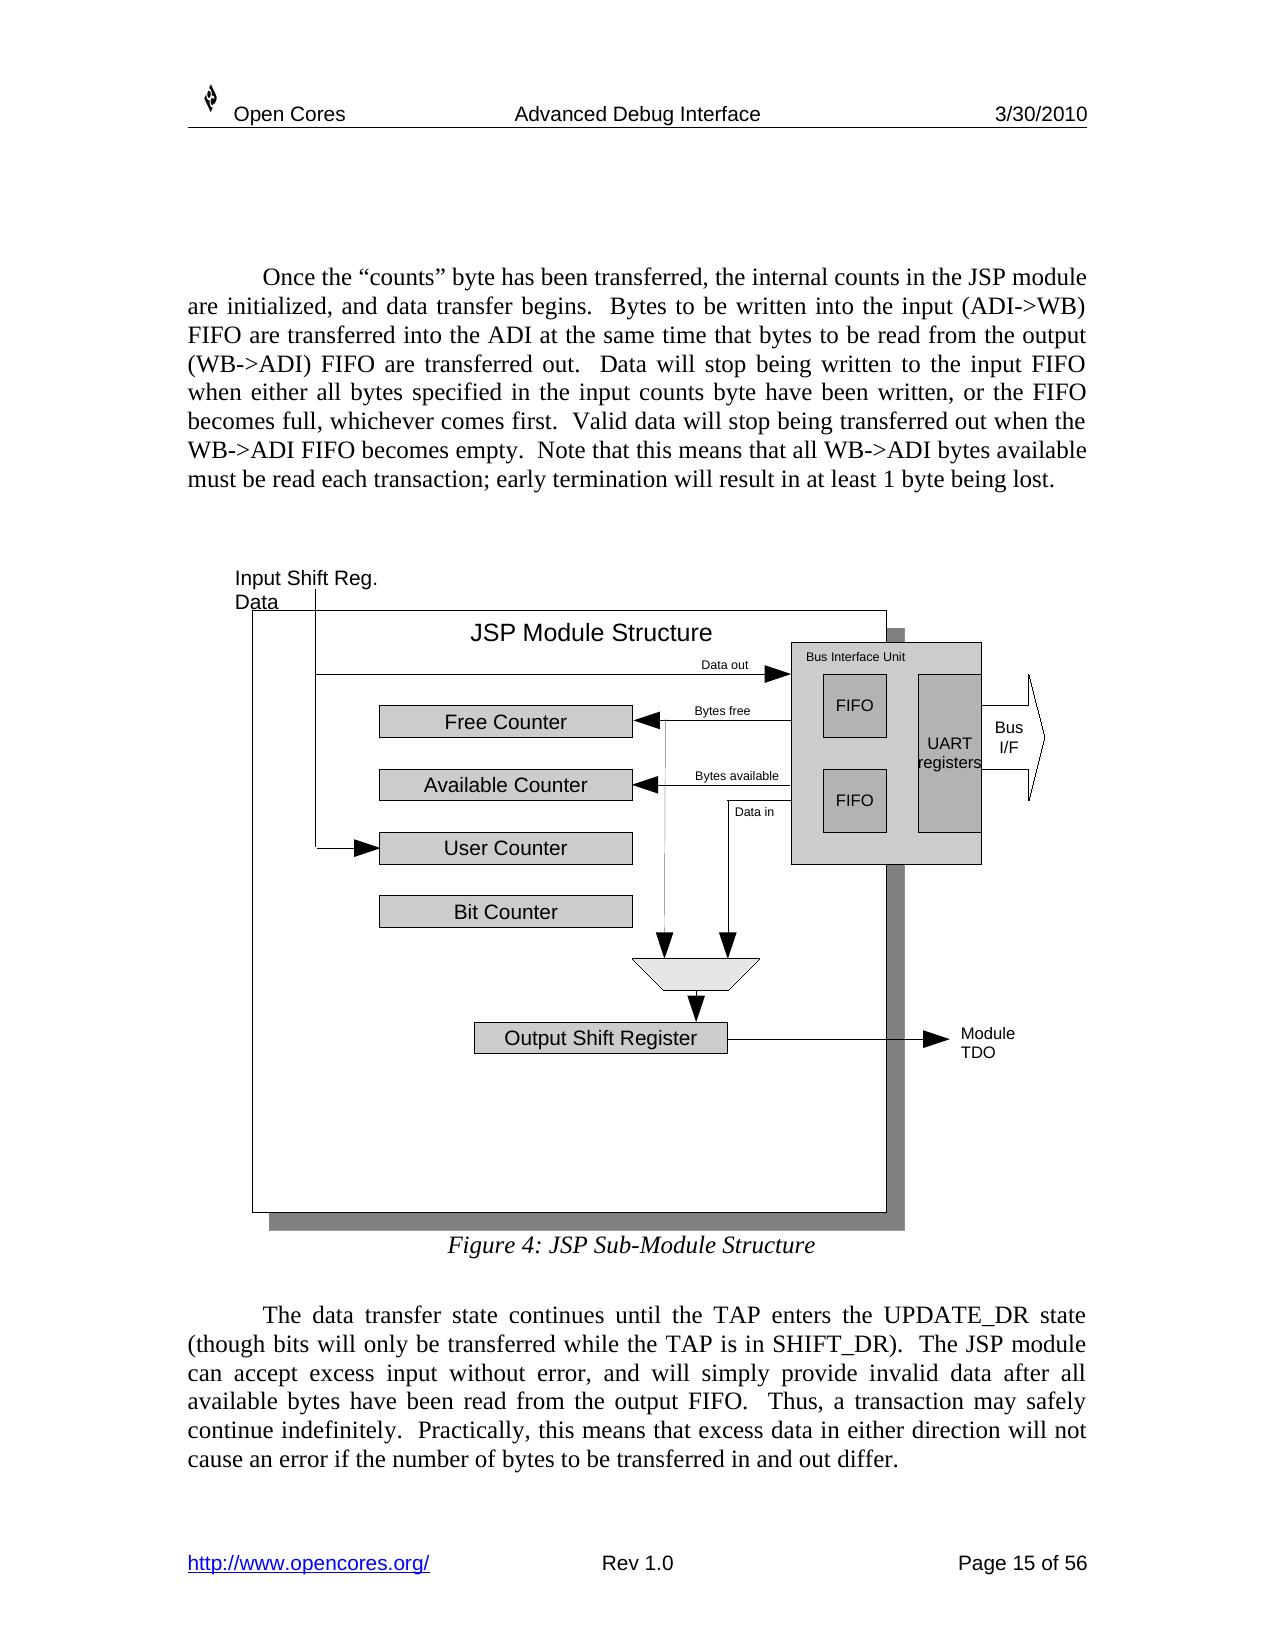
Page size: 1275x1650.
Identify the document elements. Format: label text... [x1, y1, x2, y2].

text Once the “counts” byte has been transferred, the internal counts in the JSP module are initialized, and data transfer begins. Bytes to be written into the input (ADI->WB) FIFO are transferred into the ADI at the same time that bytes to be read from the output (WB->ADI) FIFO are transferred out. Data will stop being written to the input FIFO when either all bytes specified in the input counts byte have been written, or the FIFO becomes full, whichever comes first. Valid data will stop being transferred out when the WB->ADI FIFO becomes empty. Note that this means that all WB->ADI bytes available must be read each transaction; early termination will result in at least 1 byte being lost. [187, 262, 1087, 492]
text Figure 4: JSP Sub-Module Structure [220, 571, 1045, 1259]
text The data transfer state continues until the TAP enters the UPDATE_DR state (though bits will only be transferred while the TAP is in SHIFT_DR). The JSP module can accept excess input without error, and will simply provide invalid data after all available bytes have been read from the output FIFO. Thus, a transaction may safely continue indefinitely. Practically, this means that excess data in either direction will not cause an error if the number of bytes to be transferred in and out differ. [187, 1300, 1087, 1473]
